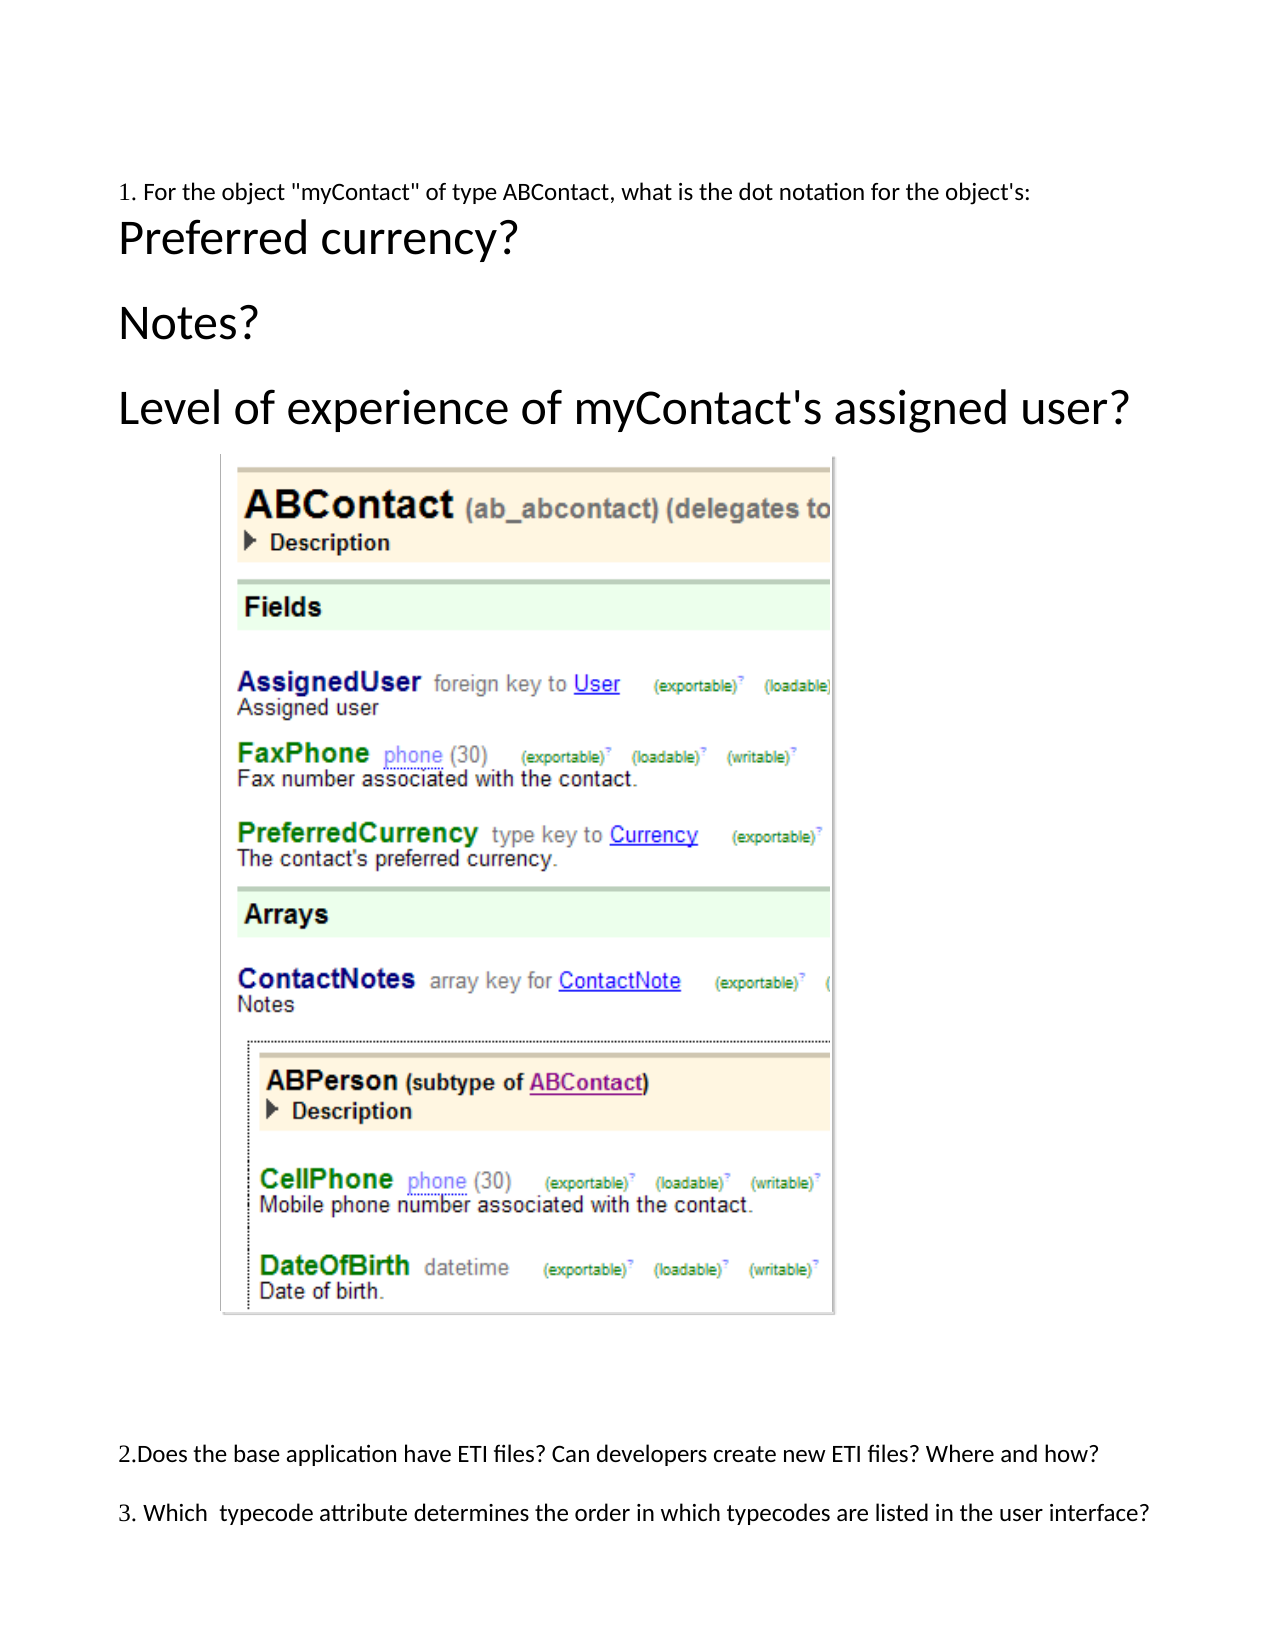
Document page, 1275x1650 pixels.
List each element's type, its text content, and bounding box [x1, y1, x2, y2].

text 1. For the object "myContact" of type ABContact, what is the dot notation for the object's: [118, 176, 1157, 206]
text 3. Which typecode attribute determines the order in which typecodes are listed in the user interface? [118, 1497, 1157, 1527]
title Notes? [118, 291, 1157, 352]
text 2.Does the base application have ETI files? Can developers create new ETI files? Where and how? [118, 1438, 1157, 1468]
title Preferred currency? [118, 206, 1157, 267]
picture [220, 454, 830, 1311]
title Level of experience of myContact's assigned user? [118, 376, 1157, 437]
